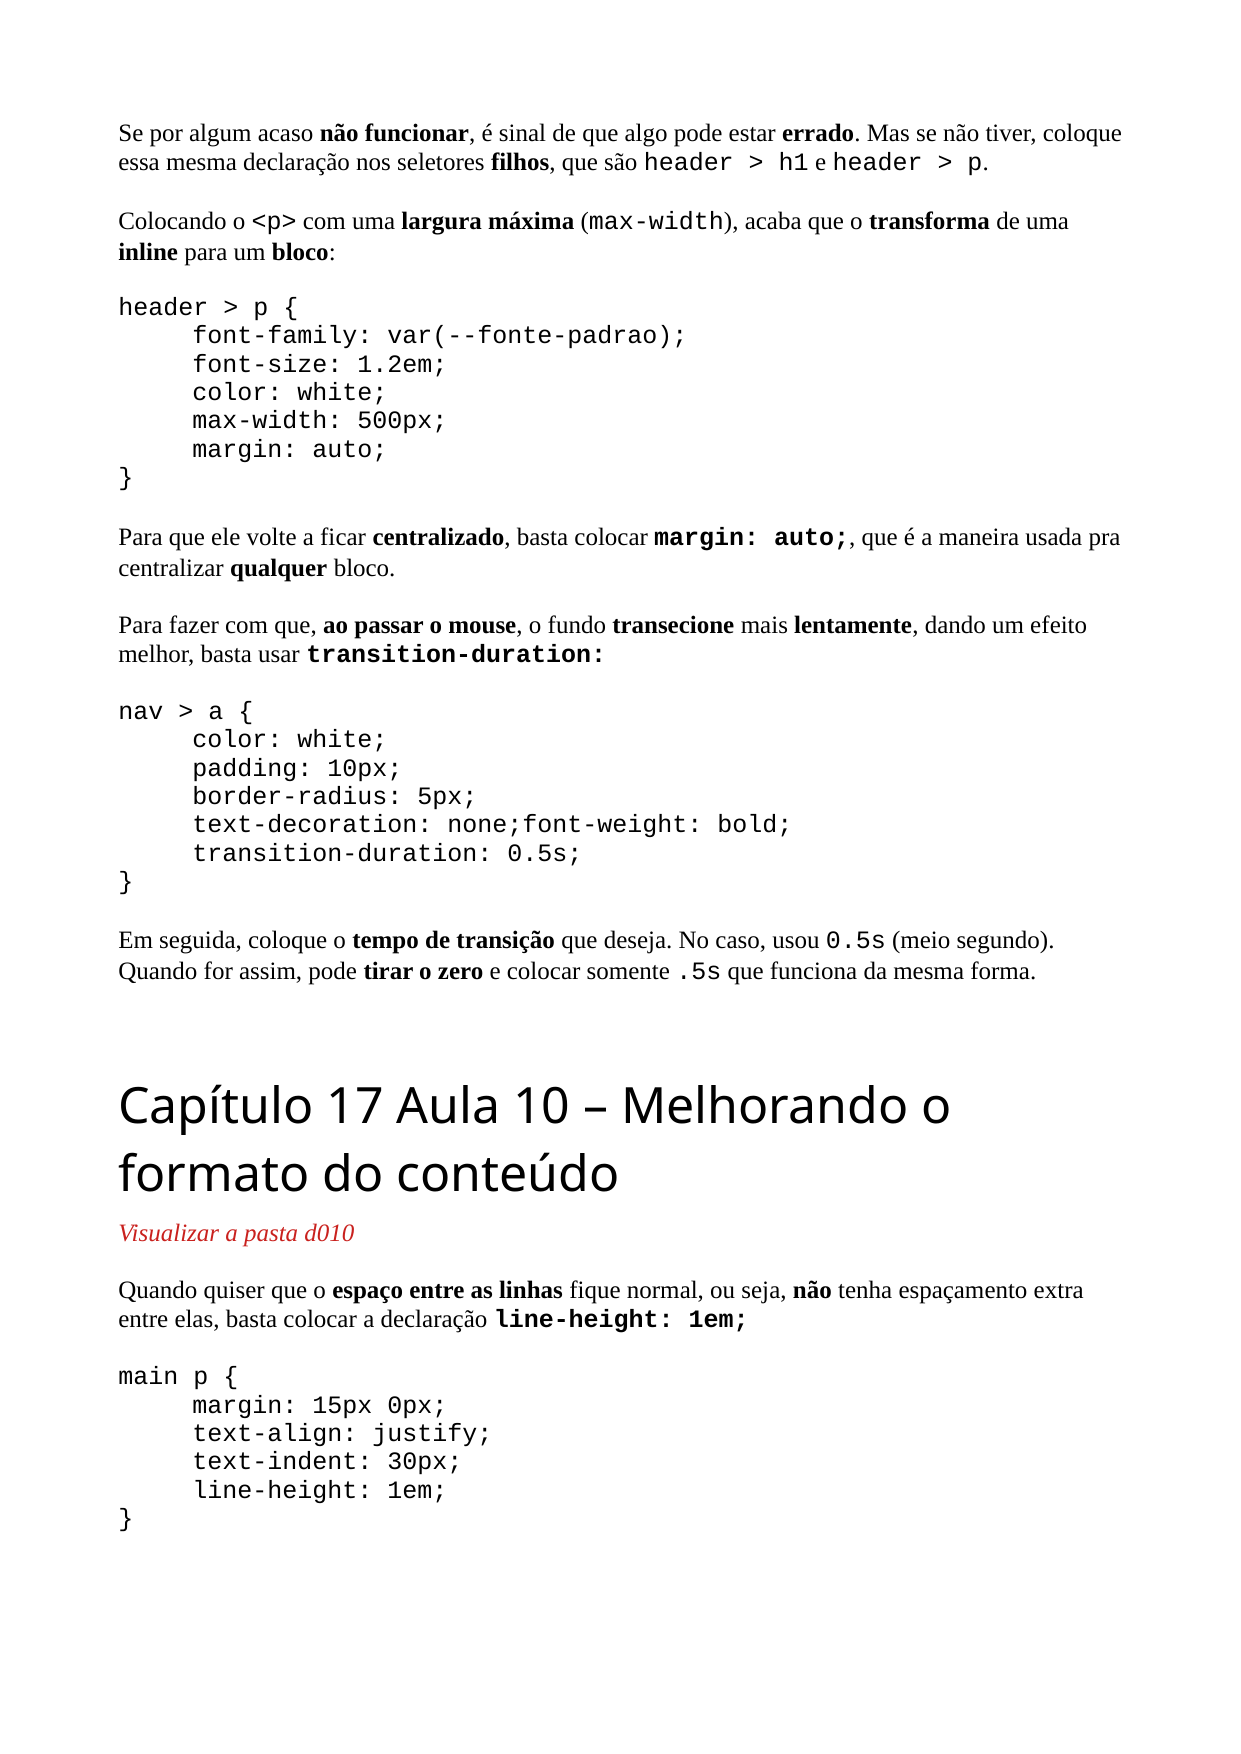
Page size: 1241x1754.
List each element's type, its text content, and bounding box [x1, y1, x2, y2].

text Para que ele volte a ficar centralizado, basta colocar margin: auto;, que é a maneira usada pra centralizar qualquer bloco. [118, 522, 1122, 581]
text text-align: justify; [118, 1421, 1122, 1449]
text } [118, 868, 1122, 897]
text color: white; [118, 727, 1122, 755]
text main p { [118, 1364, 1122, 1392]
text Para fazer com que, ao passar o mouse, o fundo transecione mais lentamente, dando um efeito melhor, basta usar transition-duration: [118, 610, 1122, 670]
text } [118, 1506, 1122, 1534]
text font-family: var(--fonte-padrao); [118, 323, 1122, 351]
text Visualizar a pasta d010 [118, 1218, 1122, 1247]
text border-radius: 5px; [118, 783, 1122, 812]
text nav > a { [118, 698, 1122, 727]
text text-indent: 30px; [118, 1449, 1122, 1477]
text transition-duration: 0.5s; [118, 840, 1122, 868]
text Em seguida, coloque o tempo de transição que deseja. No caso, usou 0.5s (meio segundo). Quando for assim, pode tirar o zero e colocar somente .5s que funciona da mesma forma. [118, 926, 1122, 987]
text color: white; [118, 380, 1122, 408]
text } [118, 465, 1122, 493]
text padding: 10px; [118, 755, 1122, 783]
subtitle Capítulo 17 Aula 10 – Melhorando o formato do conteúdo [118, 1070, 1122, 1206]
text margin: 15px 0px; [118, 1392, 1122, 1421]
text max-width: 500px; [118, 408, 1122, 436]
text font-size: 1.2em; [118, 351, 1122, 380]
text text-decoration: none;font-weight: bold; [118, 812, 1122, 840]
text Quando quiser que o espaço entre as linhas fique normal, ou seja, não tenha espaçamento extra entre elas, basta colocar a declaração line-height: 1em; [118, 1276, 1122, 1335]
text margin: auto; [118, 436, 1122, 465]
text header > p { [118, 295, 1122, 323]
text Colocando o <p> com uma largura máxima (max-width), acaba que o transforma de uma inline para um bloco: [118, 206, 1122, 266]
text Se por algum acaso não funcionar, é sinal de que algo pode estar errado. Mas se não tiver, coloque essa mesma declaração nos seletores filhos, que são header > h1 e header > p. [118, 118, 1122, 178]
text line-height: 1em; [118, 1477, 1122, 1506]
